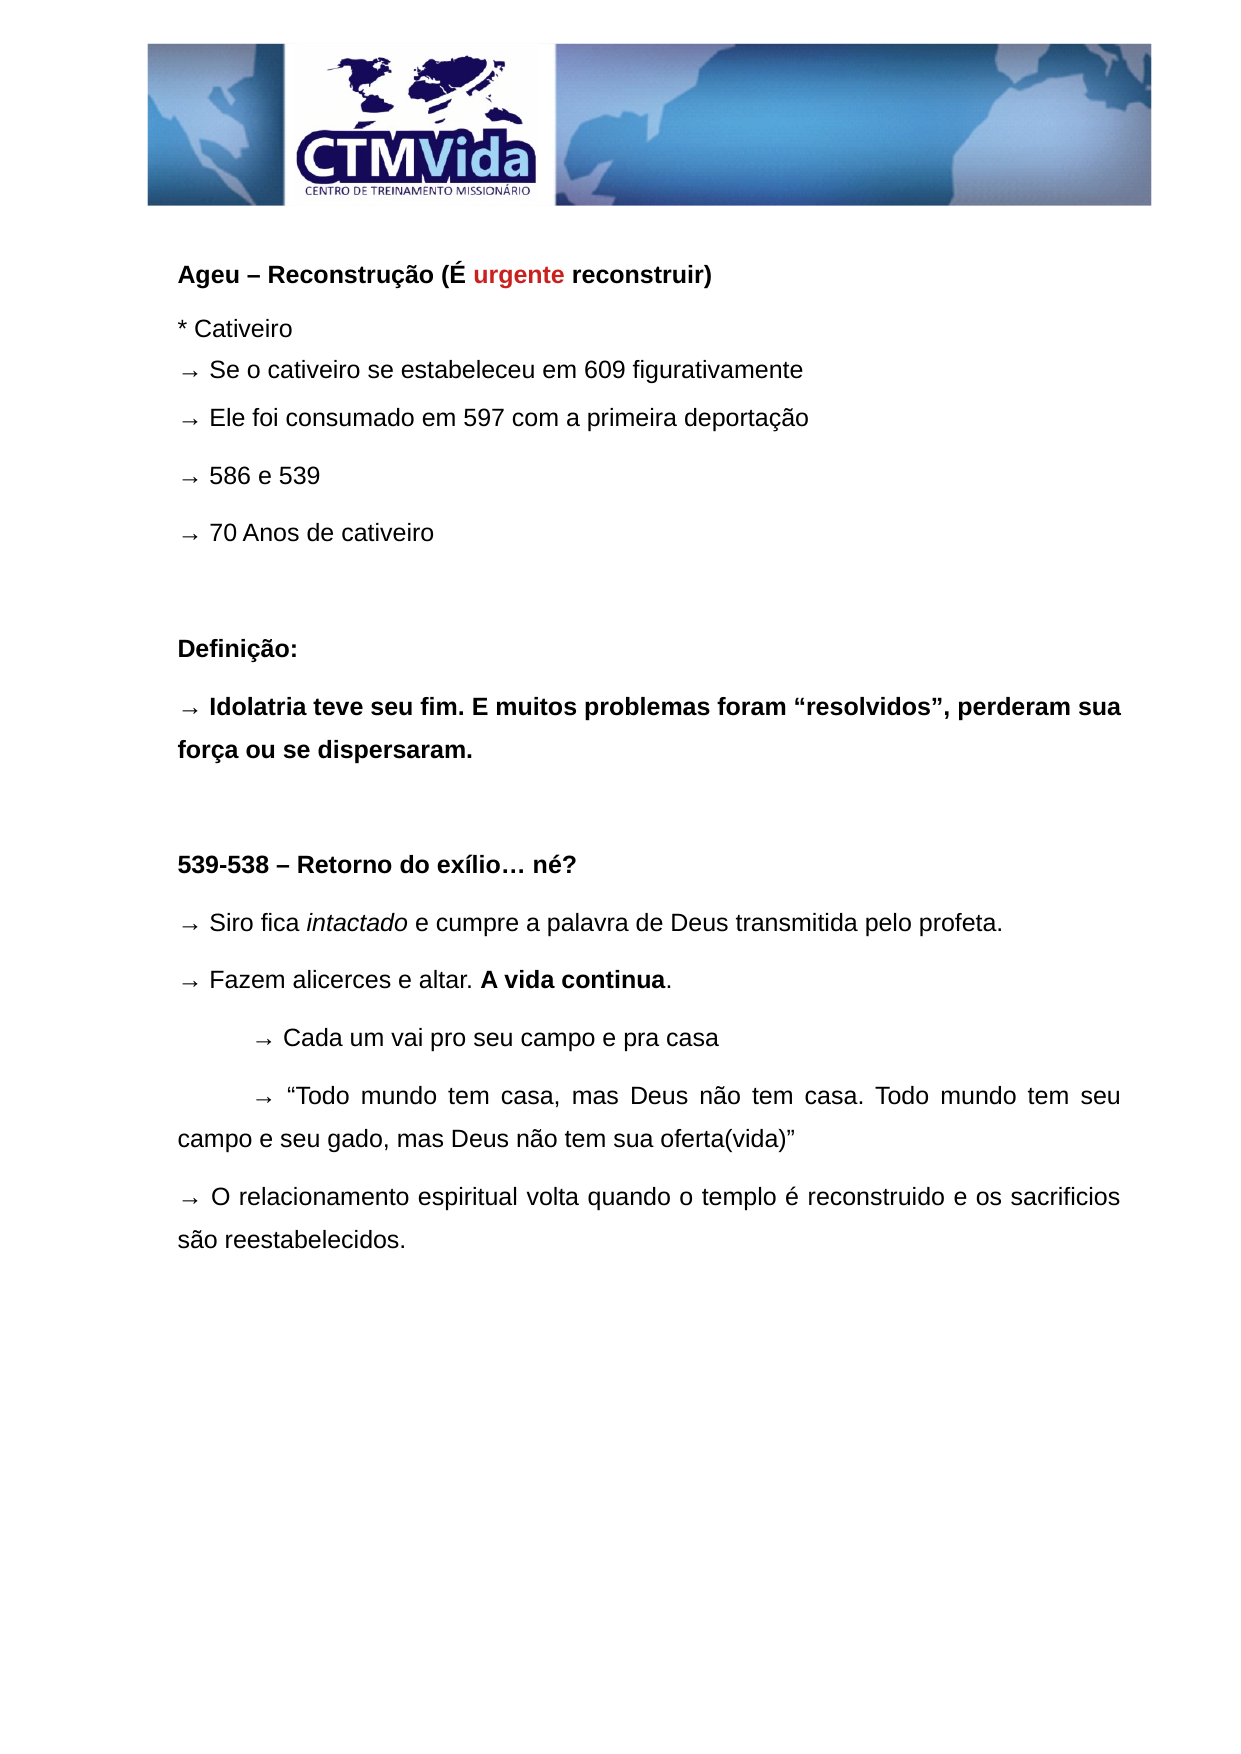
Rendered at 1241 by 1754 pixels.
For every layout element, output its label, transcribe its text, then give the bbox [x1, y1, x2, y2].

subtitle → “Todo mundo tem casa, mas Deus não tem casa. Todo mundo tem seu campo e seu gado, mas Deus não tem sua oferta(vida)” [177, 1081, 1122, 1153]
subtitle → Ele foi consumado em 597 com a primeira deportação [177, 403, 1122, 432]
subtitle → 70 Anos de cativeiro [177, 518, 1122, 547]
subtitle → Fazem alicerces e altar. A vida continua. [177, 966, 1122, 994]
subtitle → Cada um vai pro seu campo e pra casa [177, 1023, 1122, 1052]
subtitle Ageu – Reconstrução (É urgente reconstruir) [177, 260, 1122, 289]
subtitle → O relacionamento espiritual volta quando o templo é reconstruido e os sacrificios são reestabelecidos. [177, 1182, 1122, 1254]
subtitle 539-538 – Retorno do exílio… né? [177, 850, 1122, 879]
subtitle Definição: [177, 634, 1122, 663]
subtitle → 586 e 539 [177, 461, 1122, 489]
subtitle * Cativeiro [177, 314, 1122, 343]
subtitle → Idolatria teve seu fim. E muitos problemas foram “resolvidos”, perderam sua força ou se dispersaram. [177, 692, 1122, 763]
subtitle → Siro fica intactado e cumpre a palavra de Deus transmitida pelo profeta. [177, 908, 1122, 937]
picture [147, 43, 1152, 206]
text → Se o cativeiro se estabeleceu em 609 figurativamente [177, 355, 1122, 384]
